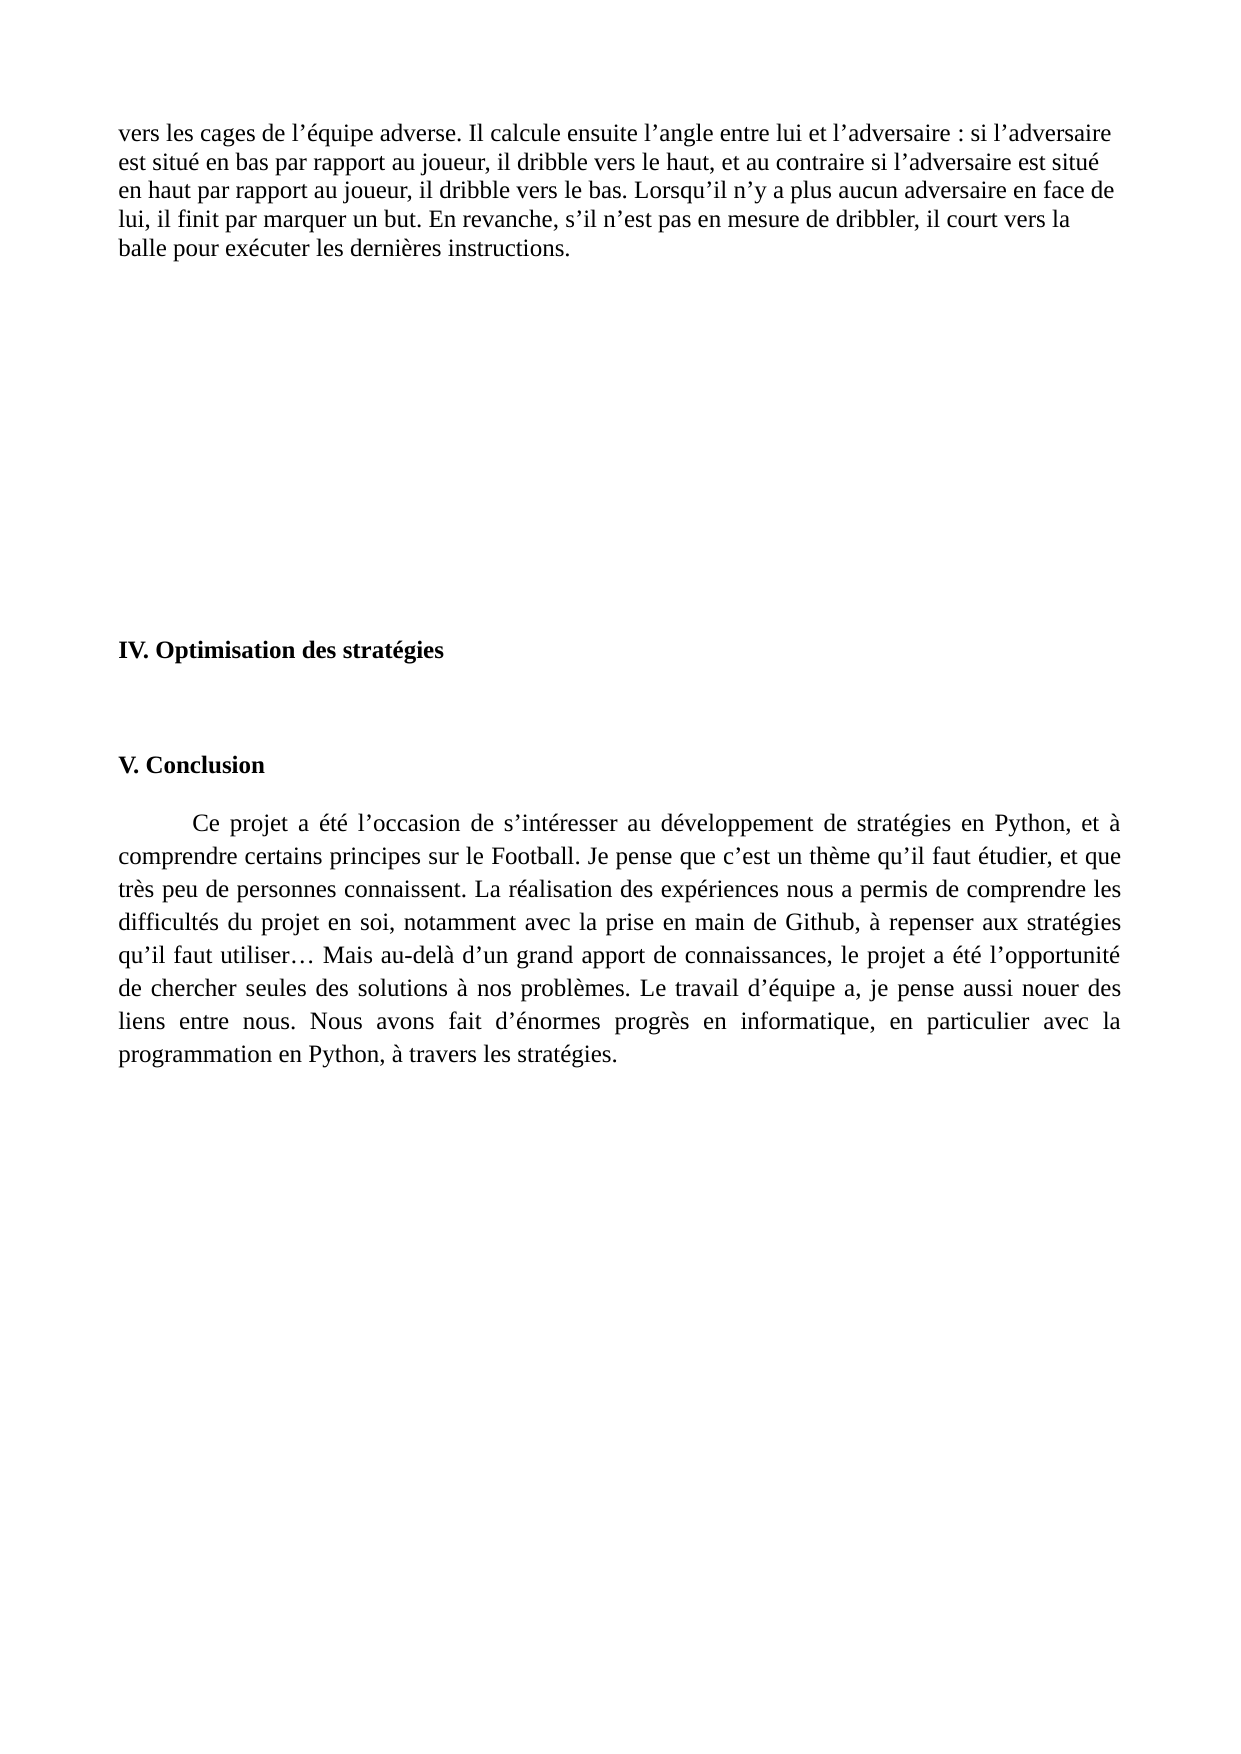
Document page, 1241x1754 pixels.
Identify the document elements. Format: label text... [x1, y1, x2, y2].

text IV. Optimisation des stratégies [118, 636, 1122, 664]
text vers les cages de l’équipe adverse. Il calcule ensuite l’angle entre lui et l’adversaire : si l’adversaire est situé en bas par rapport au joueur, il dribble vers le haut, et au contraire si l’adversaire est situé en haut par rapport au joueur, il dribble vers le bas. Lorsqu’il n’y a plus aucun adversaire en face de lui, il finit par marquer un but. En revanche, s’il n’est pas en mesure de dribbler, il court vers la balle pour exécuter les dernières instructions. [118, 118, 1122, 262]
text Ce projet a été l’occasion de s’intéresser au développement de stratégies en Python, et à comprendre certains principes sur le Football. Je pense que c’est un thème qu’il faut étudier, et que très peu de personnes connaissent. La réalisation des expériences nous a permis de comprendre les difficultés du projet en soi, notamment avec la prise en main de Github, à repenser aux stratégies qu’il faut utiliser… Mais au-delà d’un grand apport de connaissances, le projet a été l’opportunité de chercher seules des solutions à nos problèmes. Le travail d’équipe a, je pense aussi nouer des liens entre nous. Nous avons fait d’énormes progrès en informatique, en particulier avec la programmation en Python, à travers les stratégies. [118, 808, 1122, 1068]
text V. Conclusion [118, 751, 1122, 779]
